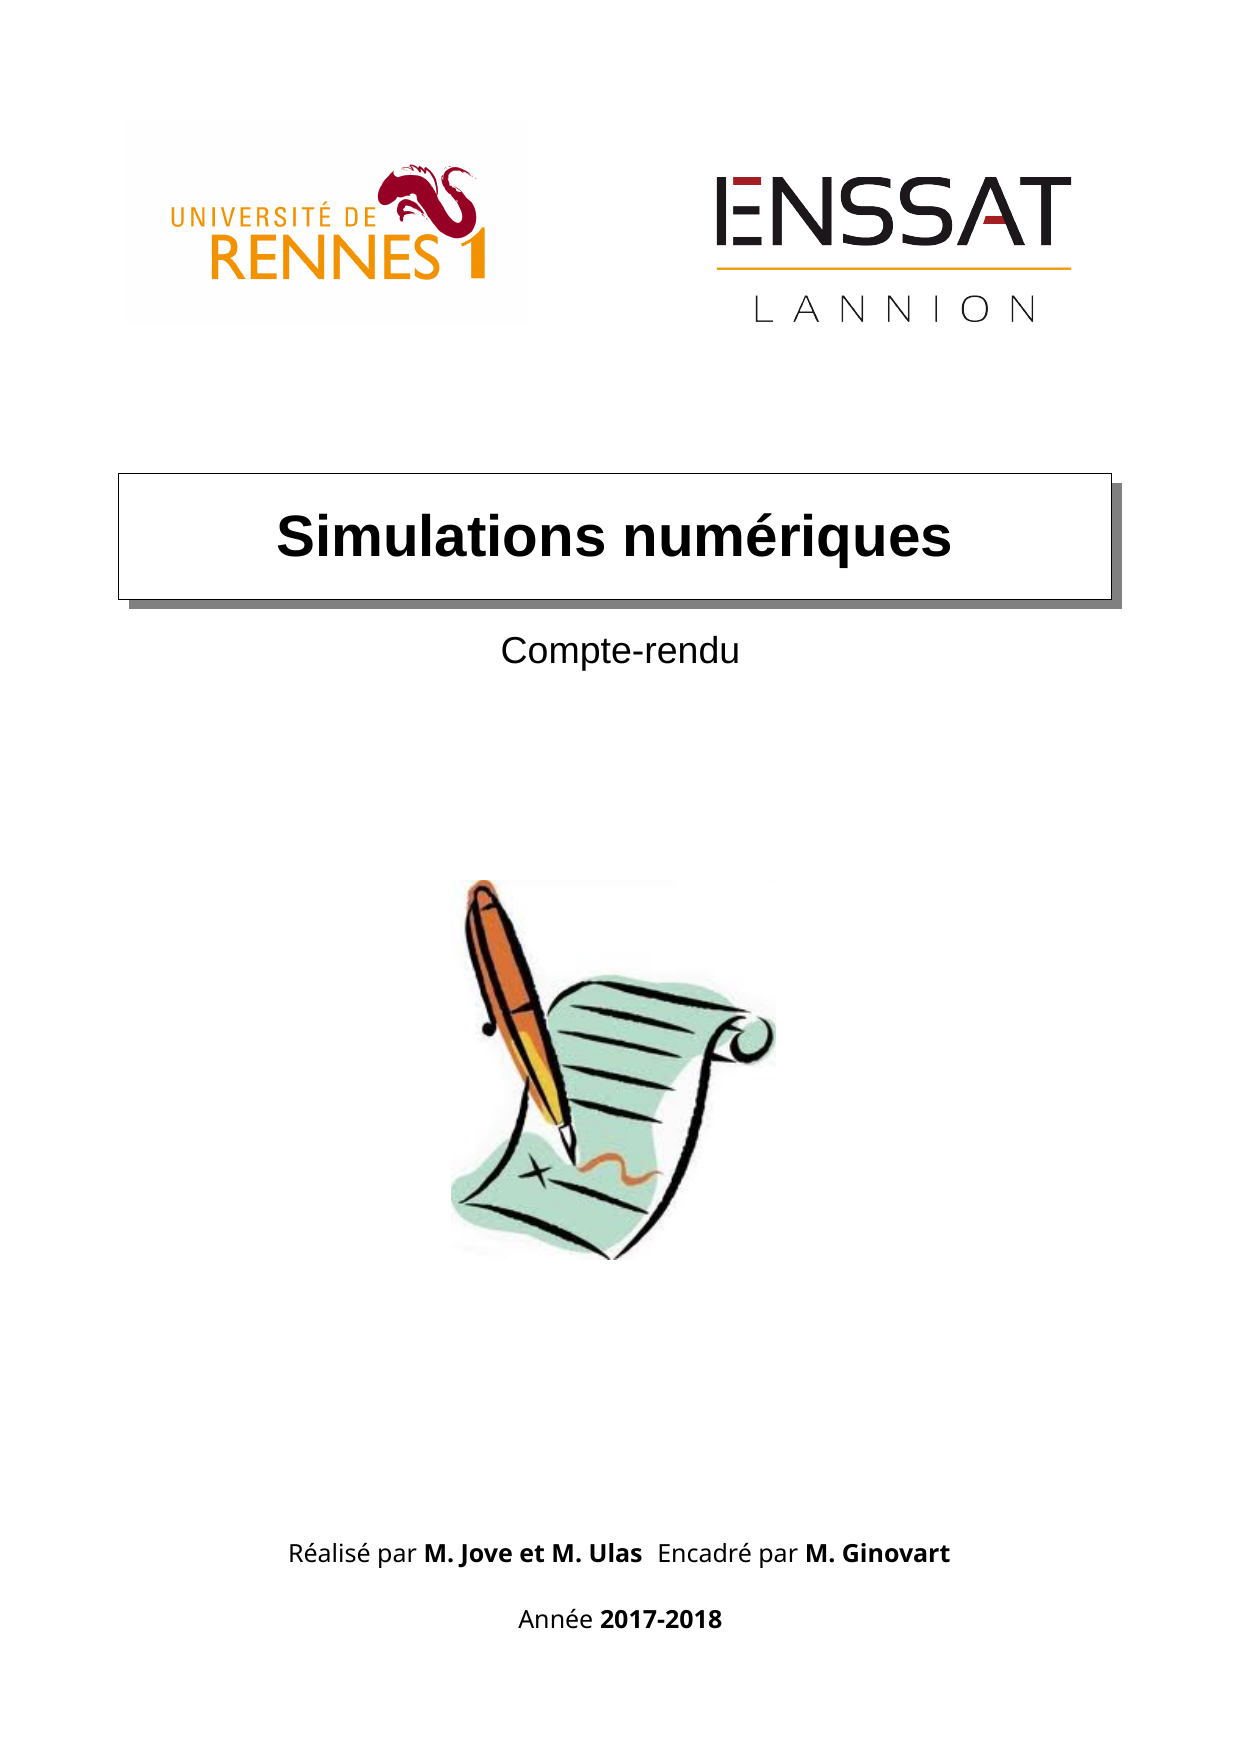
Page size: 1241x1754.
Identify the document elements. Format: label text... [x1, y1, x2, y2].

picture [126, 118, 528, 325]
picture [716, 177, 1072, 322]
subtitle Compte-rendu [118, 628, 1122, 671]
picture [451, 880, 777, 1260]
title Simulations numériques [119, 474, 1111, 599]
